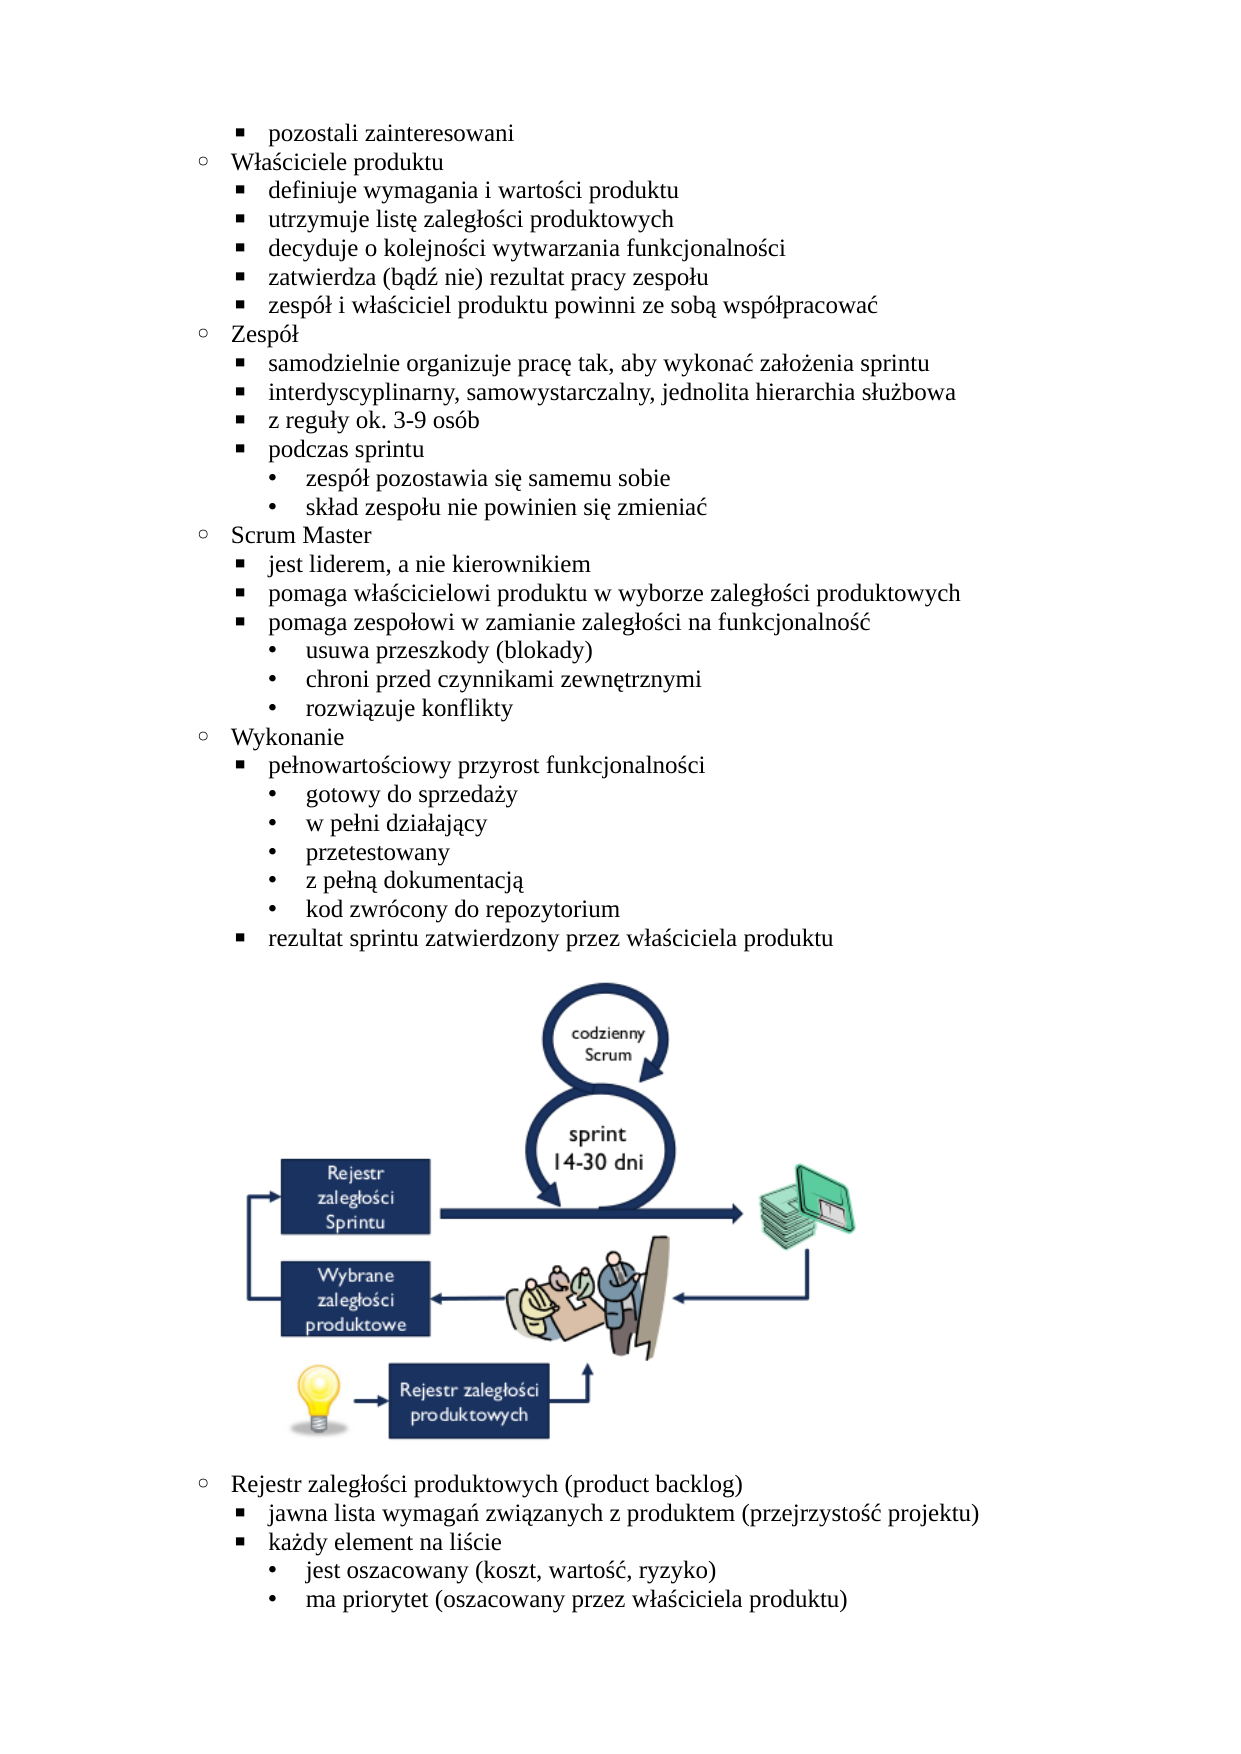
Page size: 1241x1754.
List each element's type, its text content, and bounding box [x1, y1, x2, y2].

list gotowy do sprzedaży [268, 779, 1122, 808]
list rezultat sprintu zatwierdzony przez właściciela produktu [231, 923, 1122, 952]
list pełnowartościowy przyrost funkcjonalności [231, 751, 1122, 779]
list definiuje wymagania i wartości produktu [231, 176, 1122, 204]
list Scrum Master [193, 521, 1122, 549]
list zespół pozostawia się samemu sobie [268, 463, 1122, 492]
list jest oszacowany (koszt, wartość, ryzyko) [268, 1556, 1122, 1584]
list w pełni działający [268, 808, 1122, 837]
list z pełną dokumentacją [268, 866, 1122, 894]
list Rejestr zaległości produktowych (product backlog) [193, 1469, 1122, 1498]
list rozwiązuje konflikty [268, 693, 1122, 722]
picture [236, 969, 872, 1462]
list jawna lista wymagań związanych z produktem (przejrzystość projektu) [231, 1498, 1122, 1527]
list Właściciele produktu [193, 147, 1122, 176]
list jest liderem, a nie kierownikiem [231, 549, 1122, 578]
list utrzymuje listę zaległości produktowych [231, 204, 1122, 233]
list interdyscyplinarny, samowystarczalny, jednolita hierarchia służbowa [231, 377, 1122, 406]
list skład zespołu nie powinien się zmieniać [268, 492, 1122, 521]
list ma priorytet (oszacowany przez właściciela produktu) [268, 1584, 1122, 1613]
list pomaga zespołowi w zamianie zaległości na funkcjonalność [231, 607, 1122, 636]
list decyduje o kolejności wytwarzania funkcjonalności [231, 233, 1122, 262]
list każdy element na liście [231, 1527, 1122, 1556]
list z reguły ok. 3-9 osób [231, 406, 1122, 434]
list Wykonanie [193, 722, 1122, 751]
list samodzielnie organizuje pracę tak, aby wykonać założenia sprintu [231, 348, 1122, 377]
list chroni przed czynnikami zewnętrznymi [268, 664, 1122, 693]
list przetestowany [268, 837, 1122, 866]
list zatwierdza (bądź nie) rezultat pracy zespołu [231, 262, 1122, 291]
list zespół i właściciel produktu powinni ze sobą współpracować [231, 291, 1122, 319]
list pozostali zainteresowani [231, 118, 1122, 147]
list kod zwrócony do repozytorium [268, 894, 1122, 923]
list podczas sprintu [231, 434, 1122, 463]
list usuwa przeszkody (blokady) [268, 636, 1122, 664]
list pomaga właścicielowi produktu w wyborze zaległości produktowych [231, 578, 1122, 607]
list Zespół [193, 319, 1122, 348]
